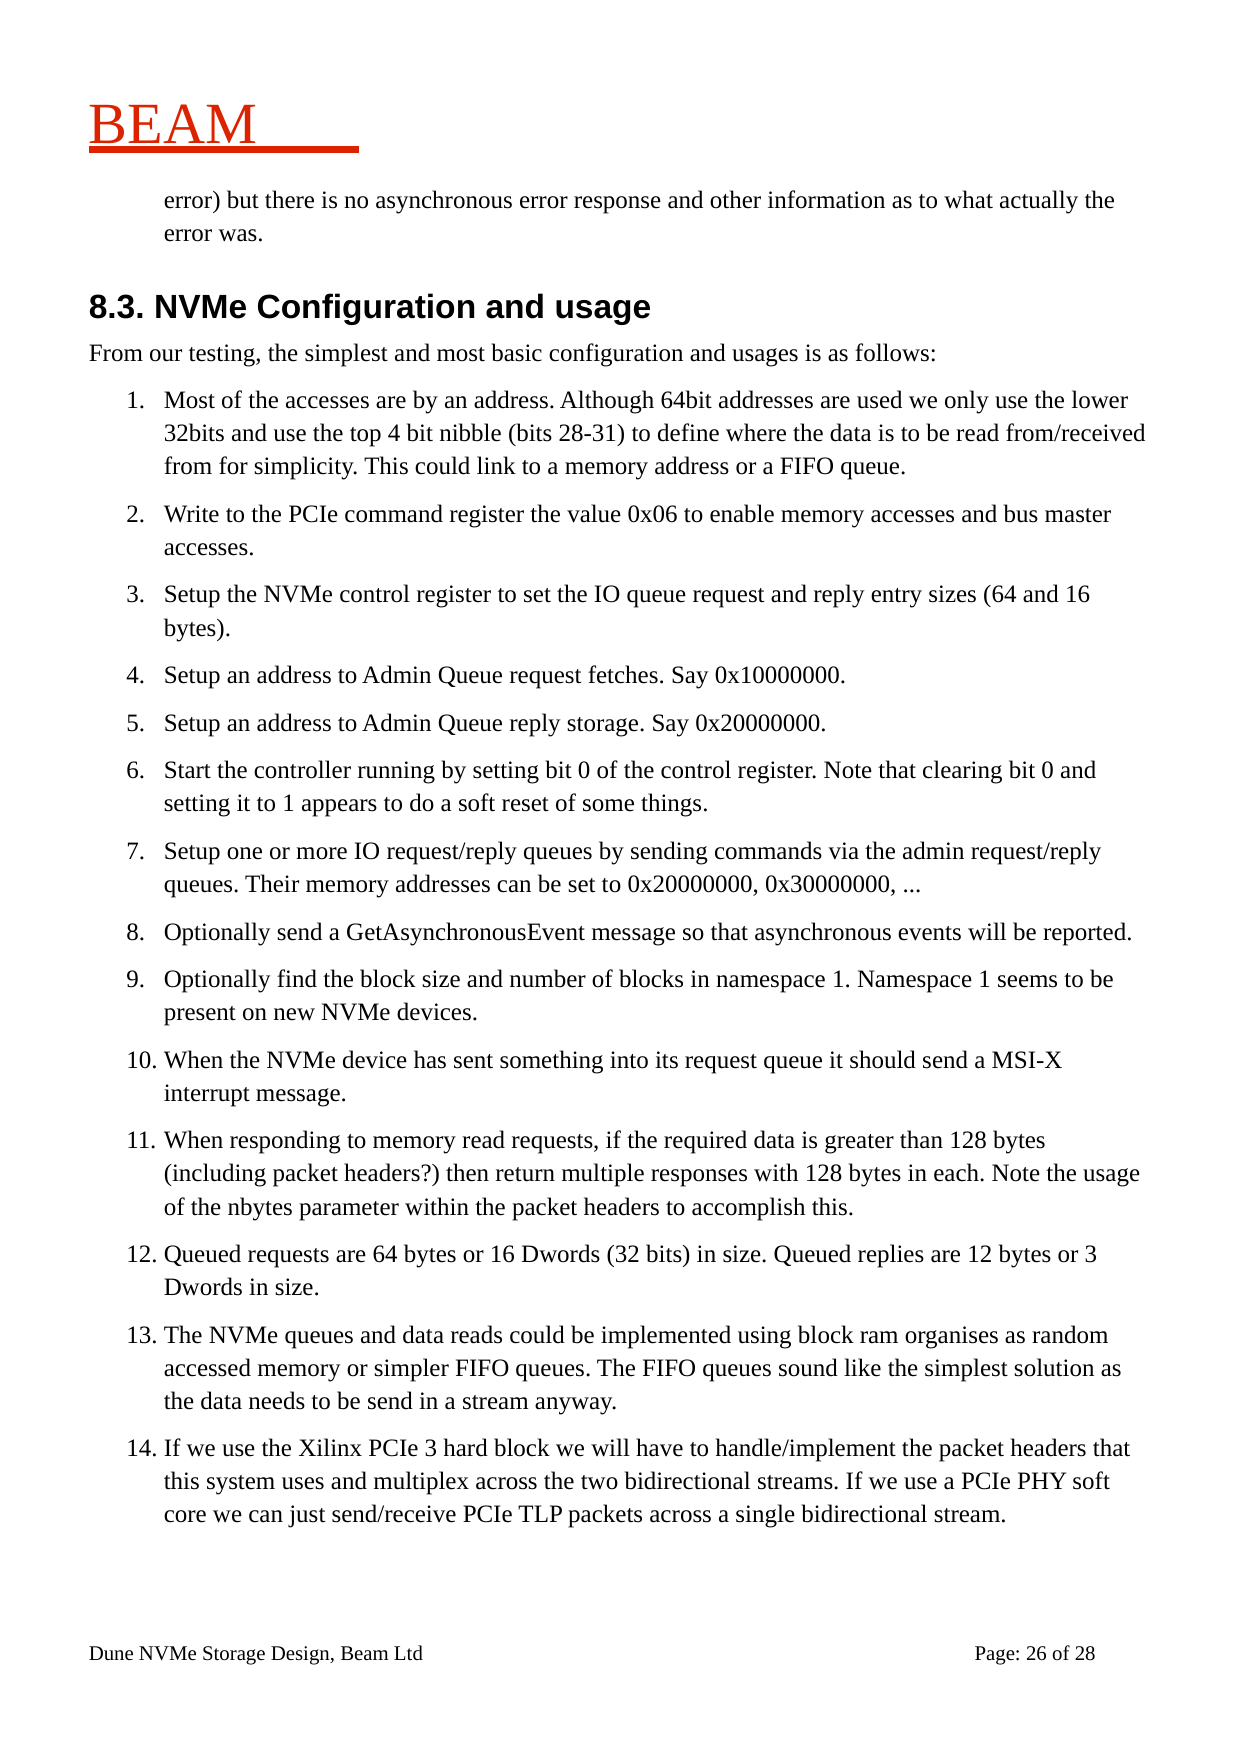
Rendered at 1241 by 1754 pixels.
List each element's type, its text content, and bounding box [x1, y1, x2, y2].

list Setup the NVMe control register to set the IO queue request and reply entry sizes (64 and 16 bytes). [126, 579, 1152, 641]
list Setup an address to Admin Queue request fetches. Say 0x10000000. [126, 660, 1152, 689]
list The NVMe queues and data reads could be implemented using block ram organises as random accessed memory or simpler FIFO queues. The FIFO queues sound like the simplest solution as the data needs to be send in a stream anyway. [126, 1320, 1152, 1414]
list Start the controller running by setting bit 0 of the control register. Note that clearing bit 0 and setting it to 1 appears to do a soft reset of some things. [126, 755, 1152, 817]
list Optionally send a GetAsynchronousEvent message so that asynchronous events will be reported. [126, 917, 1152, 945]
list If we use the Xilinx PCIe 3 hard block we will have to handle/implement the packet headers that this system uses and multiplex across the two bidirectional streams. If we use a PCIe PHY soft core we can just send/receive PCIe TLP packets across a single bidirectional stream. [126, 1433, 1152, 1528]
list When the NVMe device has sent something into its request queue it should send a MSI-X interrupt message. [126, 1045, 1152, 1107]
subtitle NVMe Configuration and usage [88, 287, 1152, 325]
list Optionally find the block size and number of blocks in namespace 1. Namespace 1 seems to be present on new NVMe devices. [126, 964, 1152, 1026]
text From our testing, the simplest and most basic configuration and usages is as follows: [88, 338, 1152, 366]
list Setup an address to Admin Queue reply storage. Say 0x20000000. [126, 708, 1152, 737]
list When responding to memory read requests, if the required data is greater than 128 bytes (including packet headers?) then return multiple responses with 128 bytes in each. Note the usage of the nbytes parameter within the packet headers to accomplish this. [126, 1126, 1152, 1220]
list Setup one or more IO request/reply queues by sending commands via the admin request/reply queues. Their memory addresses can be set to 0x20000000, 0x30000000, ... [126, 836, 1152, 898]
list Queued requests are 64 bytes or 16 Dwords (32 bits) in size. Queued replies are 12 bytes or 3 Dwords in size. [126, 1239, 1152, 1301]
list Most of the accesses are by an address. Although 64bit addresses are used we only use the lower 32bits and use the top 4 bit nibble (bits 28-31) to define where the data is to be read from/received from for simplicity. This could link to a memory address or a FIFO queue. [126, 385, 1152, 480]
list Write to the PCIe command register the value 0x06 to enable memory accesses and bus master accesses. [126, 499, 1152, 561]
list error) but there is no asynchronous error response and other information as to what actually the error was. [126, 185, 1152, 247]
